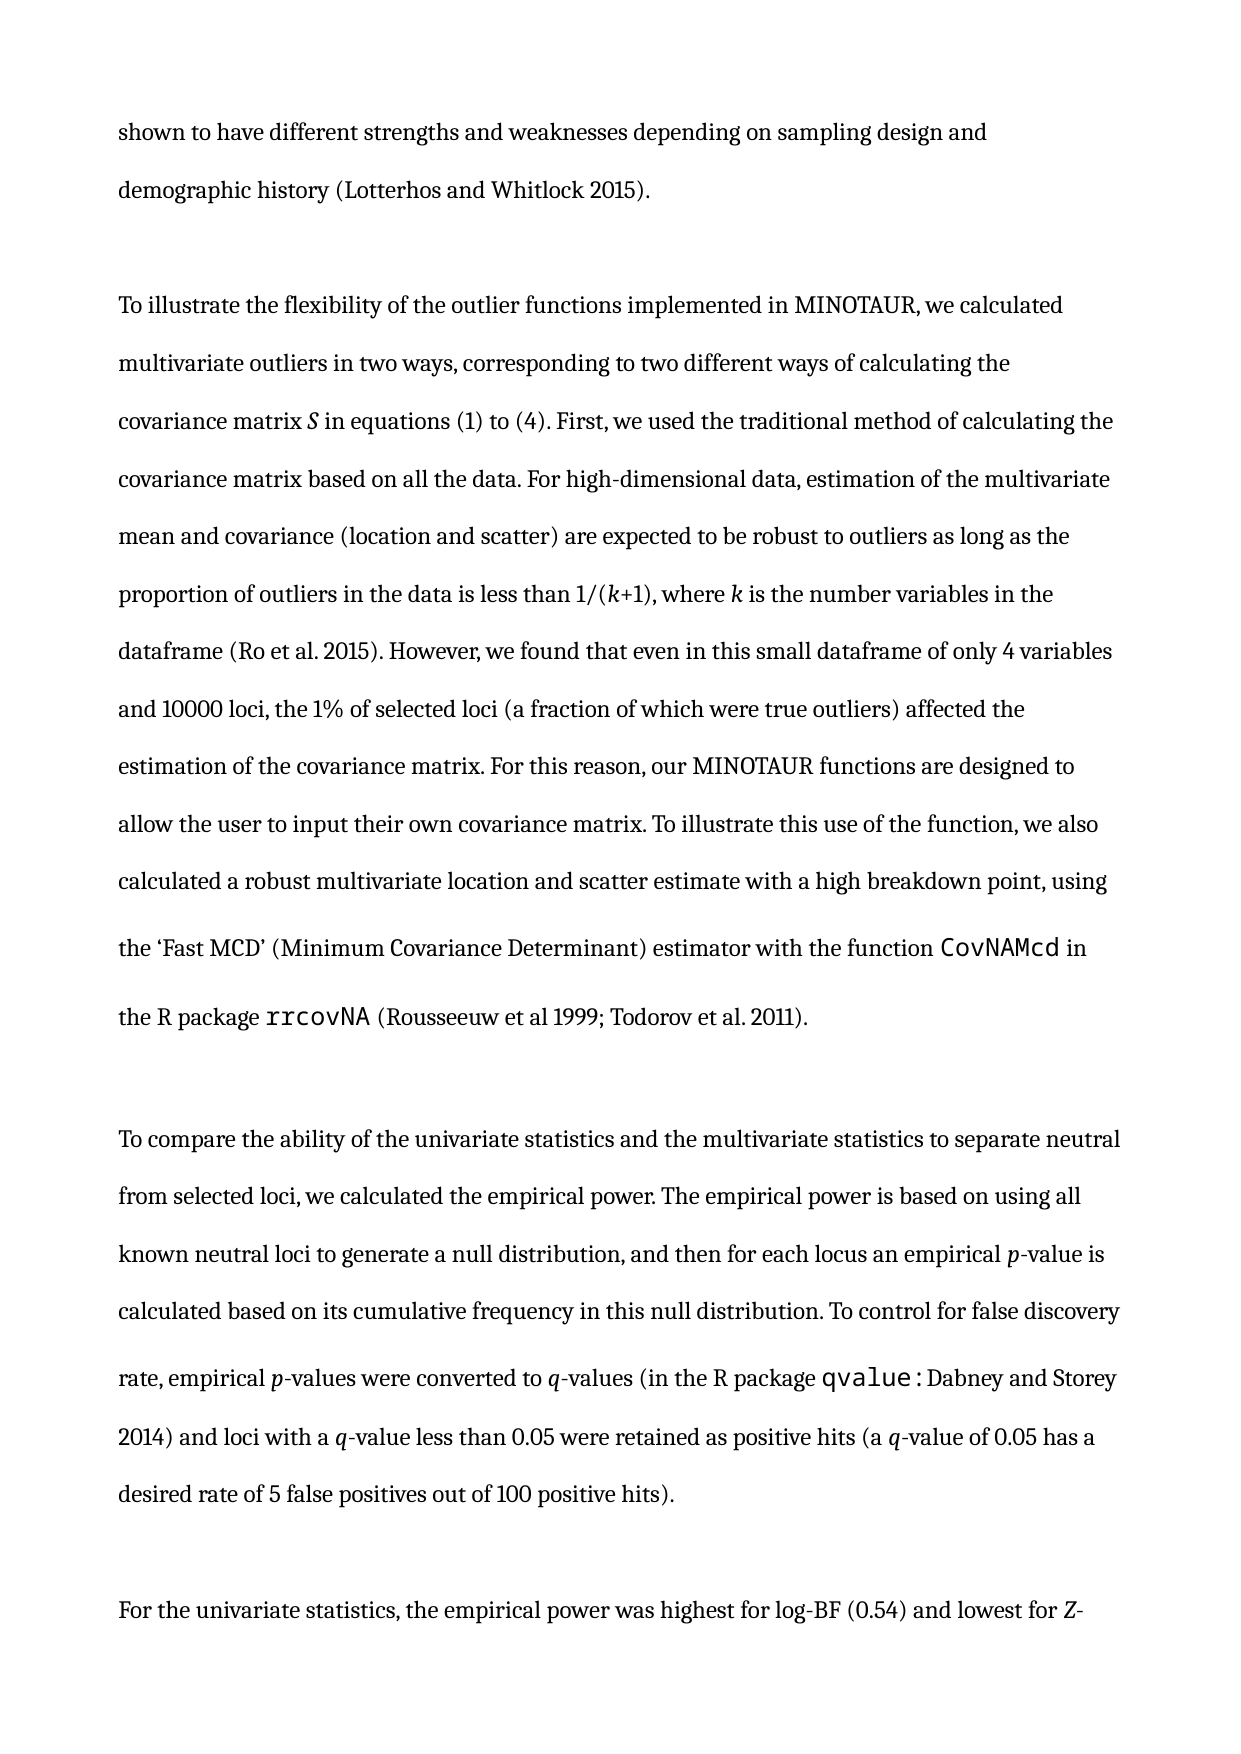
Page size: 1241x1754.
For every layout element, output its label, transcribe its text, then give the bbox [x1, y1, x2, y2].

text shown to have different strengths and weaknesses depending on sampling design and demographic history (Lotterhos and Whitlock 2015). [118, 118, 1122, 204]
text To illustrate the flexibility of the outlier functions implemented in MINOTAUR, we calculated multivariate outliers in two ways, corresponding to two different ways of calculating the covariance matrix S in equations (1) to (4). First, we used the traditional method of calculating the covariance matrix based on all the data. For high-dimensional data, estimation of the multivariate mean and covariance (location and scatter) are expected to be robust to outliers as long as the proportion of outliers in the data is less than 1/(k+1), where k is the number variables in the dataframe (Ro et al. 2015). However, we found that even in this small dataframe of only 4 variables and 10000 loci, the 1% of selected loci (a fraction of which were true outliers) affected the estimation of the covariance matrix. For this reason, our MINOTAUR functions are designed to allow the user to input their own covariance matrix. To illustrate this use of the function, we also calculated a robust multivariate location and scatter estimate with a high breakdown point, using the ‘Fast MCD’ (Minimum Covariance Determinant) estimator with the function CovNAMcd in the R package rrcovNA (Rousseeuw et al 1999; Todorov et al. 2011). [118, 291, 1122, 1032]
text For the univariate statistics, the empirical power was highest for log-BF (0.54) and lowest for Z- [118, 1596, 1122, 1625]
text To compare the ability of the univariate statistics and the multivariate statistics to separate neutral from selected loci, we calculated the empirical power. The empirical power is based on using all known neutral loci to generate a null distribution, and then for each locus an empirical p-value is calculated based on its cumulative frequency in this null distribution. To control for false discovery rate, empirical p-values were converted to q-values (in the R package qvalue:Dabney and Storey 2014) and loci with a q-value less than 0.05 were retained as positive hits (a q-value of 0.05 has a desired rate of 5 false positives out of 100 positive hits). [118, 1125, 1122, 1509]
